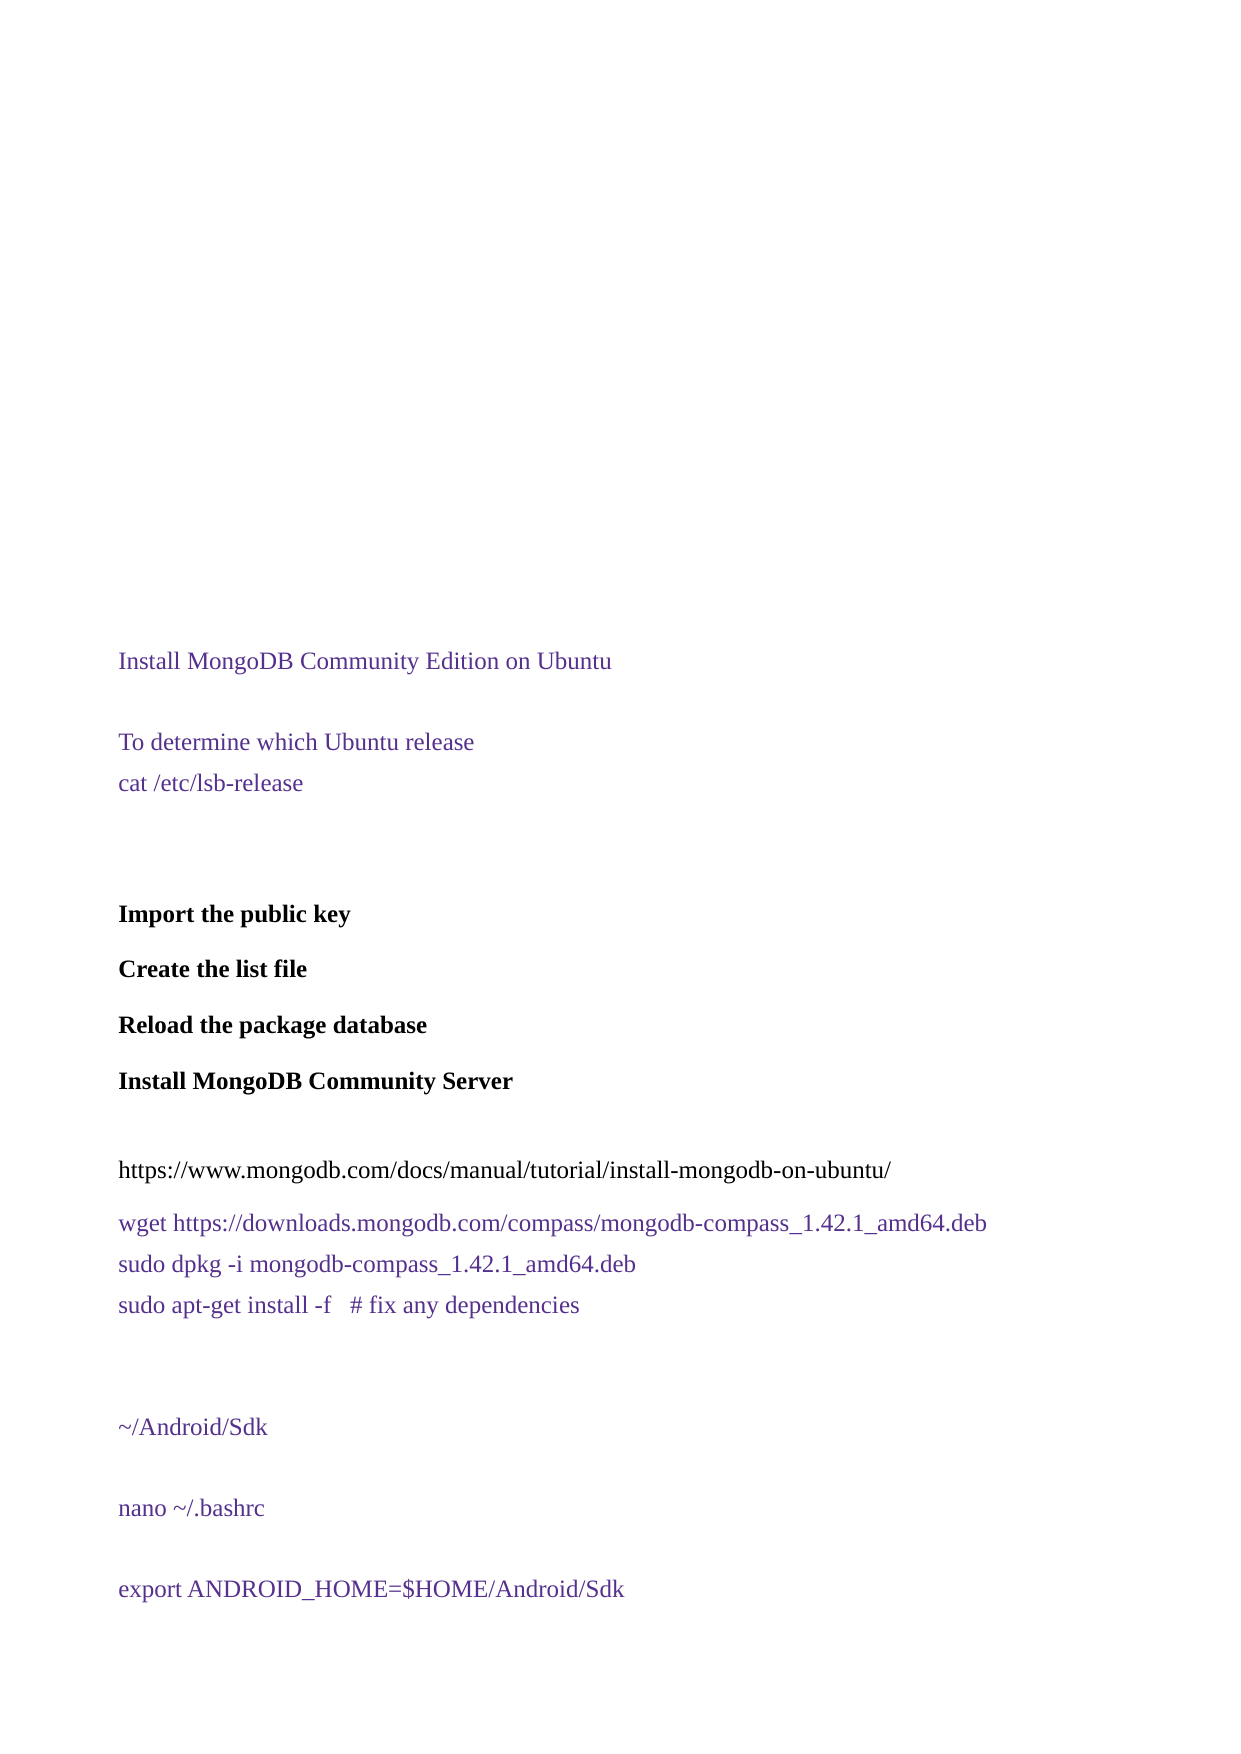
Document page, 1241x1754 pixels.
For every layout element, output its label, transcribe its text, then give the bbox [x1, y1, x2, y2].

subtitle Install MongoDB Community Server [118, 1066, 1122, 1095]
subtitle Create the list file [118, 954, 1122, 983]
text export ANDROID_HOME=$HOME/Android/Sdk [118, 1574, 1122, 1603]
text nano ~/.bashrc [118, 1493, 1122, 1522]
subtitle Install MongoDB Community Edition on Ubuntu [118, 646, 1122, 675]
text wget https://downloads.mongodb.com/compass/mongodb-compass_1.42.1_amd64.deb [118, 1208, 1122, 1237]
text ~/Android/Sdk [118, 1412, 1122, 1440]
text sudo dpkg -i mongodb-compass_1.42.1_amd64.deb [118, 1249, 1122, 1278]
subtitle Reload the package database [118, 1010, 1122, 1039]
text sudo apt-get install -f # fix any dependencies [118, 1290, 1122, 1318]
text cat /etc/lsb-release [118, 768, 1122, 797]
text https://www.mongodb.com/docs/manual/tutorial/install-mongodb-on-ubuntu/ [118, 1155, 1122, 1184]
subtitle Import the public key [118, 899, 1122, 927]
text To determine which Ubuntu release [118, 727, 1122, 756]
